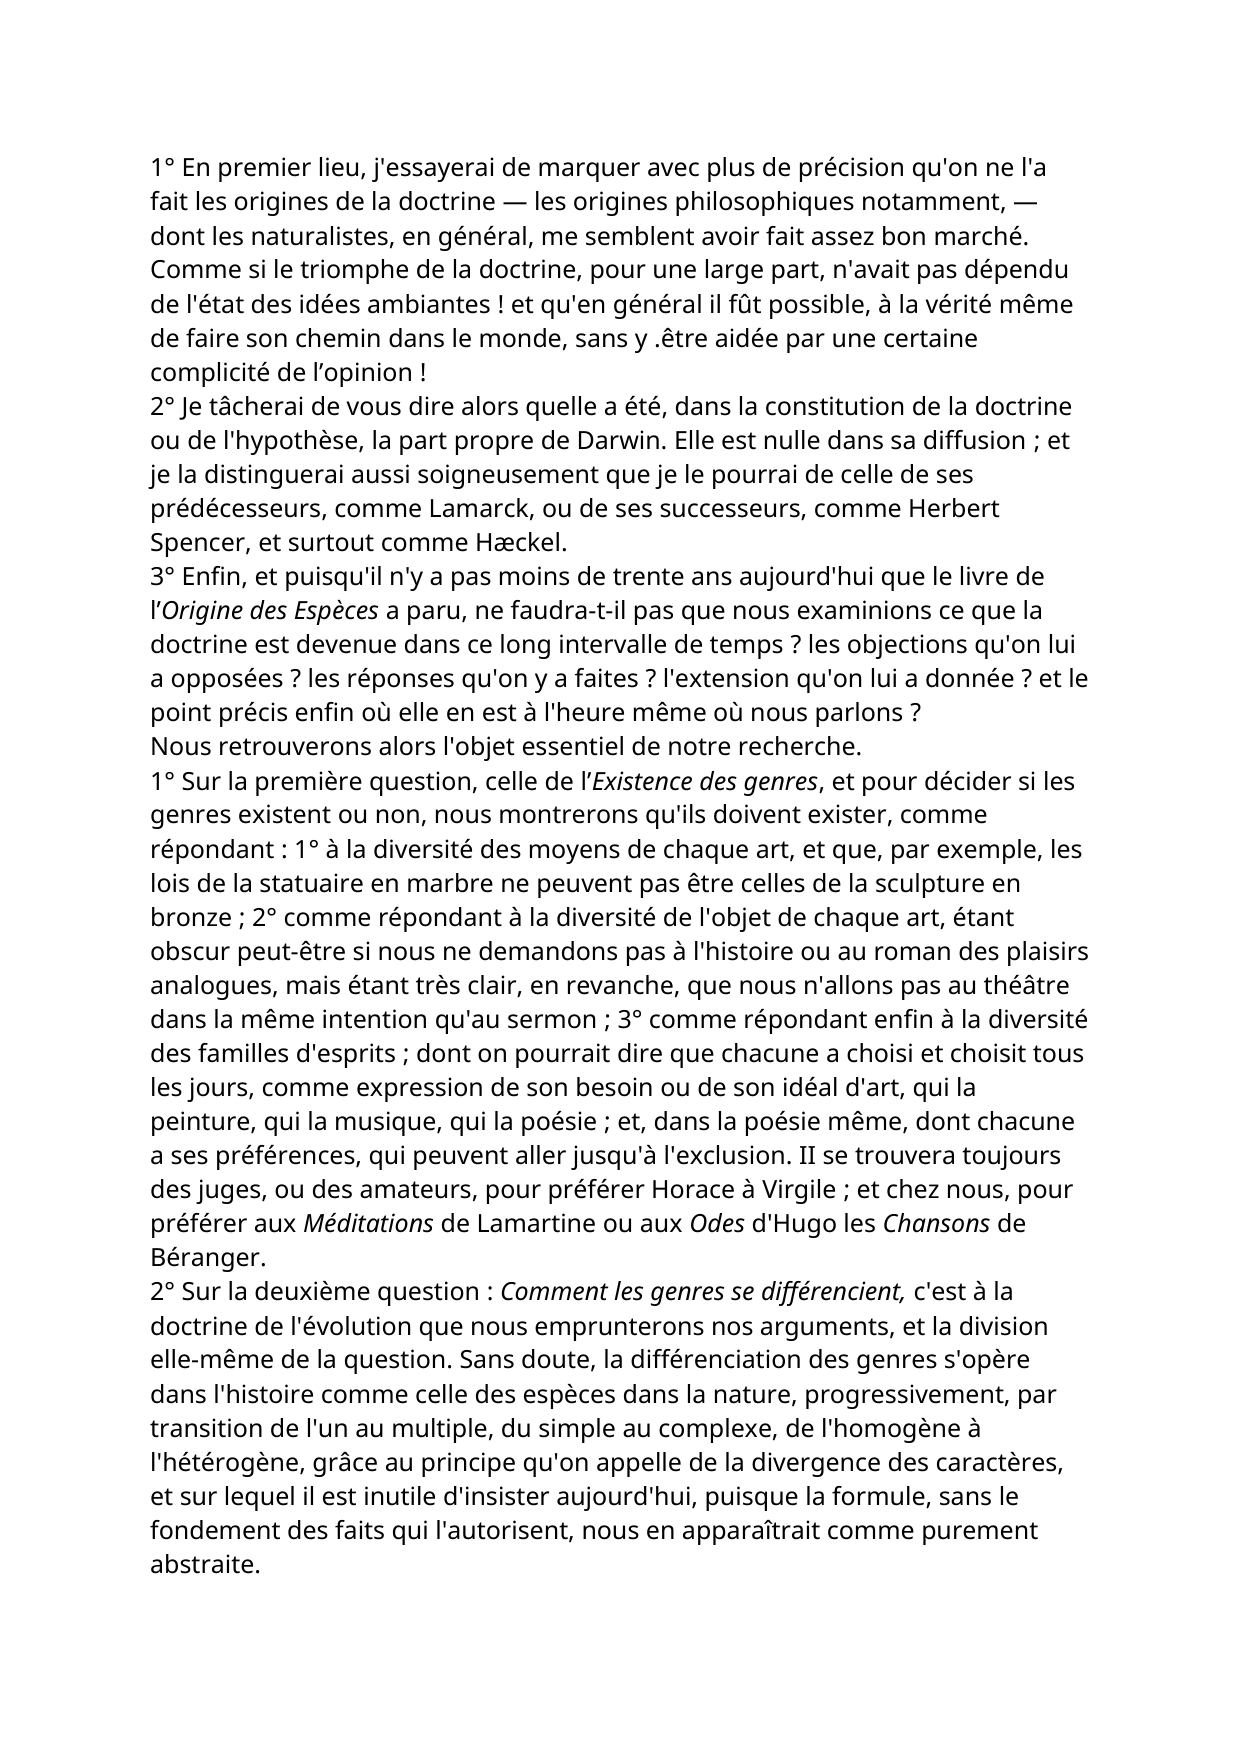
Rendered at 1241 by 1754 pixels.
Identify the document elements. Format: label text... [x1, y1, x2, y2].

text 1° En premier lieu, j'essayerai de marquer avec plus de précision qu'on ne l'a fait les origines de la doctrine — les origines philosophiques notamment, — dont les naturalistes, en général, me semblent avoir fait assez bon marché. Comme si le triomphe de la doctrine, pour une large part, n'avait pas dépendu de l'état des idées ambiantes ! et qu'en général il fût possible, à la vérité même de faire son chemin dans le monde, sans y .être aidée par une certaine complicité de l’opinion ! [150, 150, 1091, 388]
text 1° Sur la première question, celle de l’Existence des genres, et pour décider si les genres existent ou non, nous montrerons qu'ils doivent exister, comme répondant : 1° à la diversité des moyens de chaque art, et que, par exemple, les lois de la statuaire en marbre ne peuvent pas être celles de la sculpture en bronze ; 2° comme répondant à la diversité de l'objet de chaque art, étant obscur peut-être si nous ne demandons pas à l'histoire ou au roman des plaisirs analogues, mais étant très clair, en revanche, que nous n'allons pas au théâtre dans la même intention qu'au sermon ; 3° comme répondant enfin à la diversité des familles d'esprits ; dont on pourrait dire que chacune a choisi et choisit tous les jours, comme expression de son besoin ou de son idéal d'art, qui la peinture, qui la musique, qui la poésie ; et, dans la poésie même, dont chacune a ses préférences, qui peuvent aller jusqu'à l'exclusion. II se trouvera toujours des juges, ou des amateurs, pour préférer Horace à Virgile ; et chez nous, pour préférer aux Méditations de Lamartine ou aux Odes d'Hugo les Chansons de Béranger. [150, 763, 1091, 1274]
text 3° Enfin, et puisqu'il n'y a pas moins de trente ans aujourd'hui que le livre de l’Origine des Espèces a paru, ne faudra-t-il pas que nous examinions ce que la doctrine est devenue dans ce long intervalle de temps ? les objections qu'on lui a opposées ? les réponses qu'on y a faites ? l'extension qu'on lui a donnée ? et le point précis enfin où elle en est à l'heure même où nous parlons ? [150, 559, 1091, 729]
text Nous retrouverons alors l'objet essentiel de notre recherche. [150, 729, 1091, 763]
text 2° Je tâcherai de vous dire alors quelle a été, dans la constitution de la doctrine ou de l'hypothèse, la part propre de Darwin. Elle est nulle dans sa diffusion ; et je la distinguerai aussi soigneusement que je le pourrai de celle de ses prédécesseurs, comme Lamarck, ou de ses successeurs, comme Herbert Spencer, et surtout comme Hæckel. [150, 388, 1091, 559]
text 2° Sur la deuxième question : Comment les genres se différencient, c'est à la doctrine de l'évolution que nous emprunterons nos arguments, et la division elle-même de la question. Sans doute, la différenciation des genres s'opère dans l'histoire comme celle des espèces dans la nature, progressivement, par transition de l'un au multiple, du simple au complexe, de l'homogène à l'hétérogène, grâce au principe qu'on appelle de la divergence des caractères, et sur lequel il est inutile d'insister aujourd'hui, puisque la formule, sans le fondement des faits qui l'autorisent, nous en apparaîtrait comme purement abstraite. [150, 1274, 1091, 1581]
